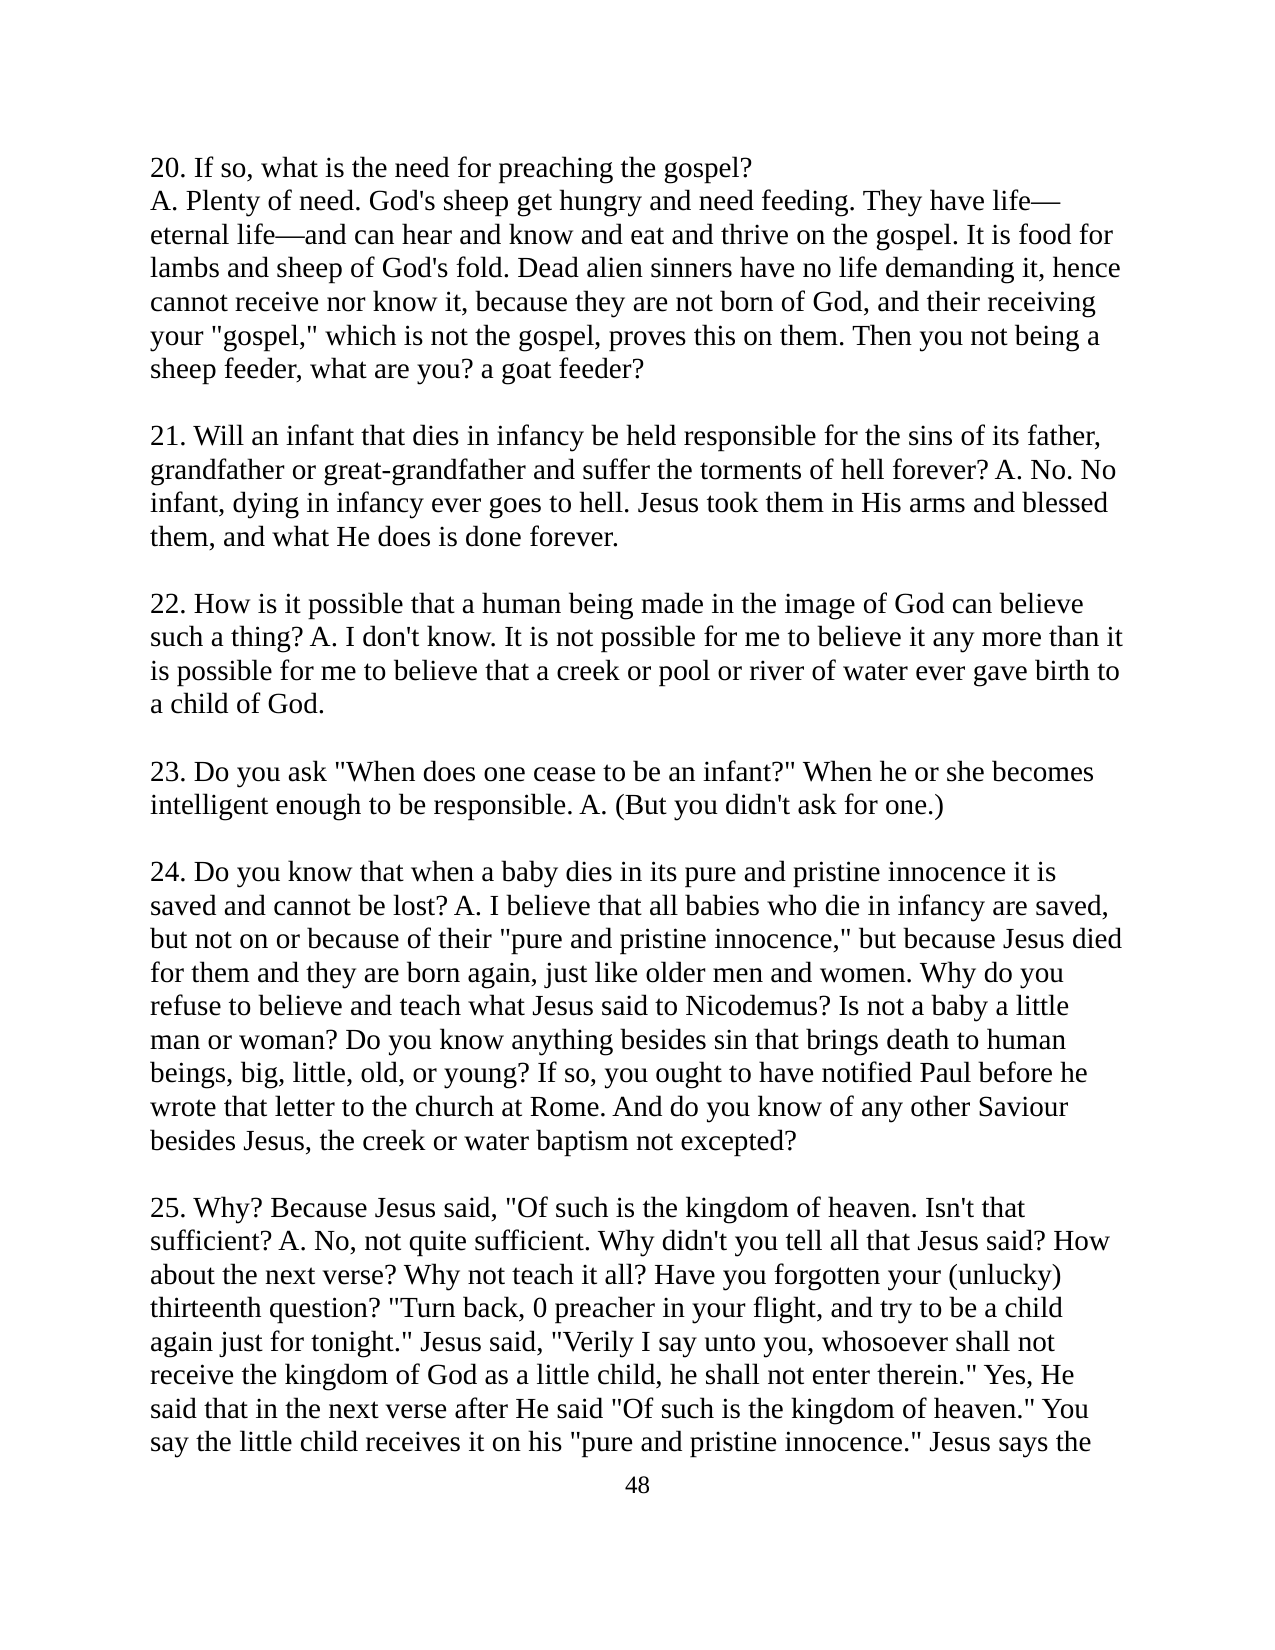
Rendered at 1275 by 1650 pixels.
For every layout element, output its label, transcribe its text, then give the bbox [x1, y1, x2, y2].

text 24. Do you know that when a baby dies in its pure and pristine innocence it is saved and cannot be lost? A. I believe that all babies who die in infancy are saved, but not on or because of their "pure and pristine innocence," but because Jesus died for them and they are born again, just like older men and women. Why do you refuse to believe and teach what Jesus said to Nicodemus? Is not a baby a little man or woman? Do you know anything besides sin that brings death to human beings, big, little, old, or young? If so, you ought to have notified Paul before he wrote that letter to the church at Rome. And do you know of any other Saviour besides Jesus, the creek or water baptism not excepted? [150, 854, 1125, 1156]
text 20. If so, what is the need for preaching the gospel? [150, 150, 1125, 183]
text 22. How is it possible that a human being made in the image of God can believe such a thing? A. I don't know. It is not possible for me to believe it any more than it is possible for me to believe that a creek or pool or river of water ever gave birth to a child of God. [150, 586, 1125, 720]
text 25. Why? Because Jesus said, "Of such is the kingdom of heaven. Isn't that sufficient? A. No, not quite sufficient. Why didn't you tell all that Jesus said? How about the next verse? Why not teach it all? Have you forgotten your (unlucky) thirteenth question? "Turn back, 0 preacher in your flight, and try to be a child again just for tonight." Jesus said, "Verily I say unto you, whosoever shall not receive the kingdom of God as a little child, he shall not enter therein." Yes, He said that in the next verse after He said "Of such is the kingdom of heaven." You say the little child receives it on his "pure and pristine innocence." Jesus says the [150, 1190, 1125, 1458]
text 23. Do you ask "When does one cease to be an infant?" When he or she becomes intelligent enough to be responsible. A. (But you didn't ask for one.) [150, 754, 1125, 821]
text A. Plenty of need. God's sheep get hungry and need feeding. They have life—eternal life—and can hear and know and eat and thrive on the gospel. It is food for lambs and sheep of God's fold. Dead alien sinners have no life demanding it, hence cannot receive nor know it, because they are not born of God, and their receiving your "gospel," which is not the gospel, proves this on them. Then you not being a sheep feeder, what are you? a goat feeder? [150, 183, 1125, 385]
text 21. Will an infant that dies in infancy be held responsible for the sins of its father, grandfather or great-grandfather and suffer the torments of hell forever? A. No. No infant, dying in infancy ever goes to hell. Jesus took them in His arms and blessed them, and what He does is done forever. [150, 418, 1125, 552]
